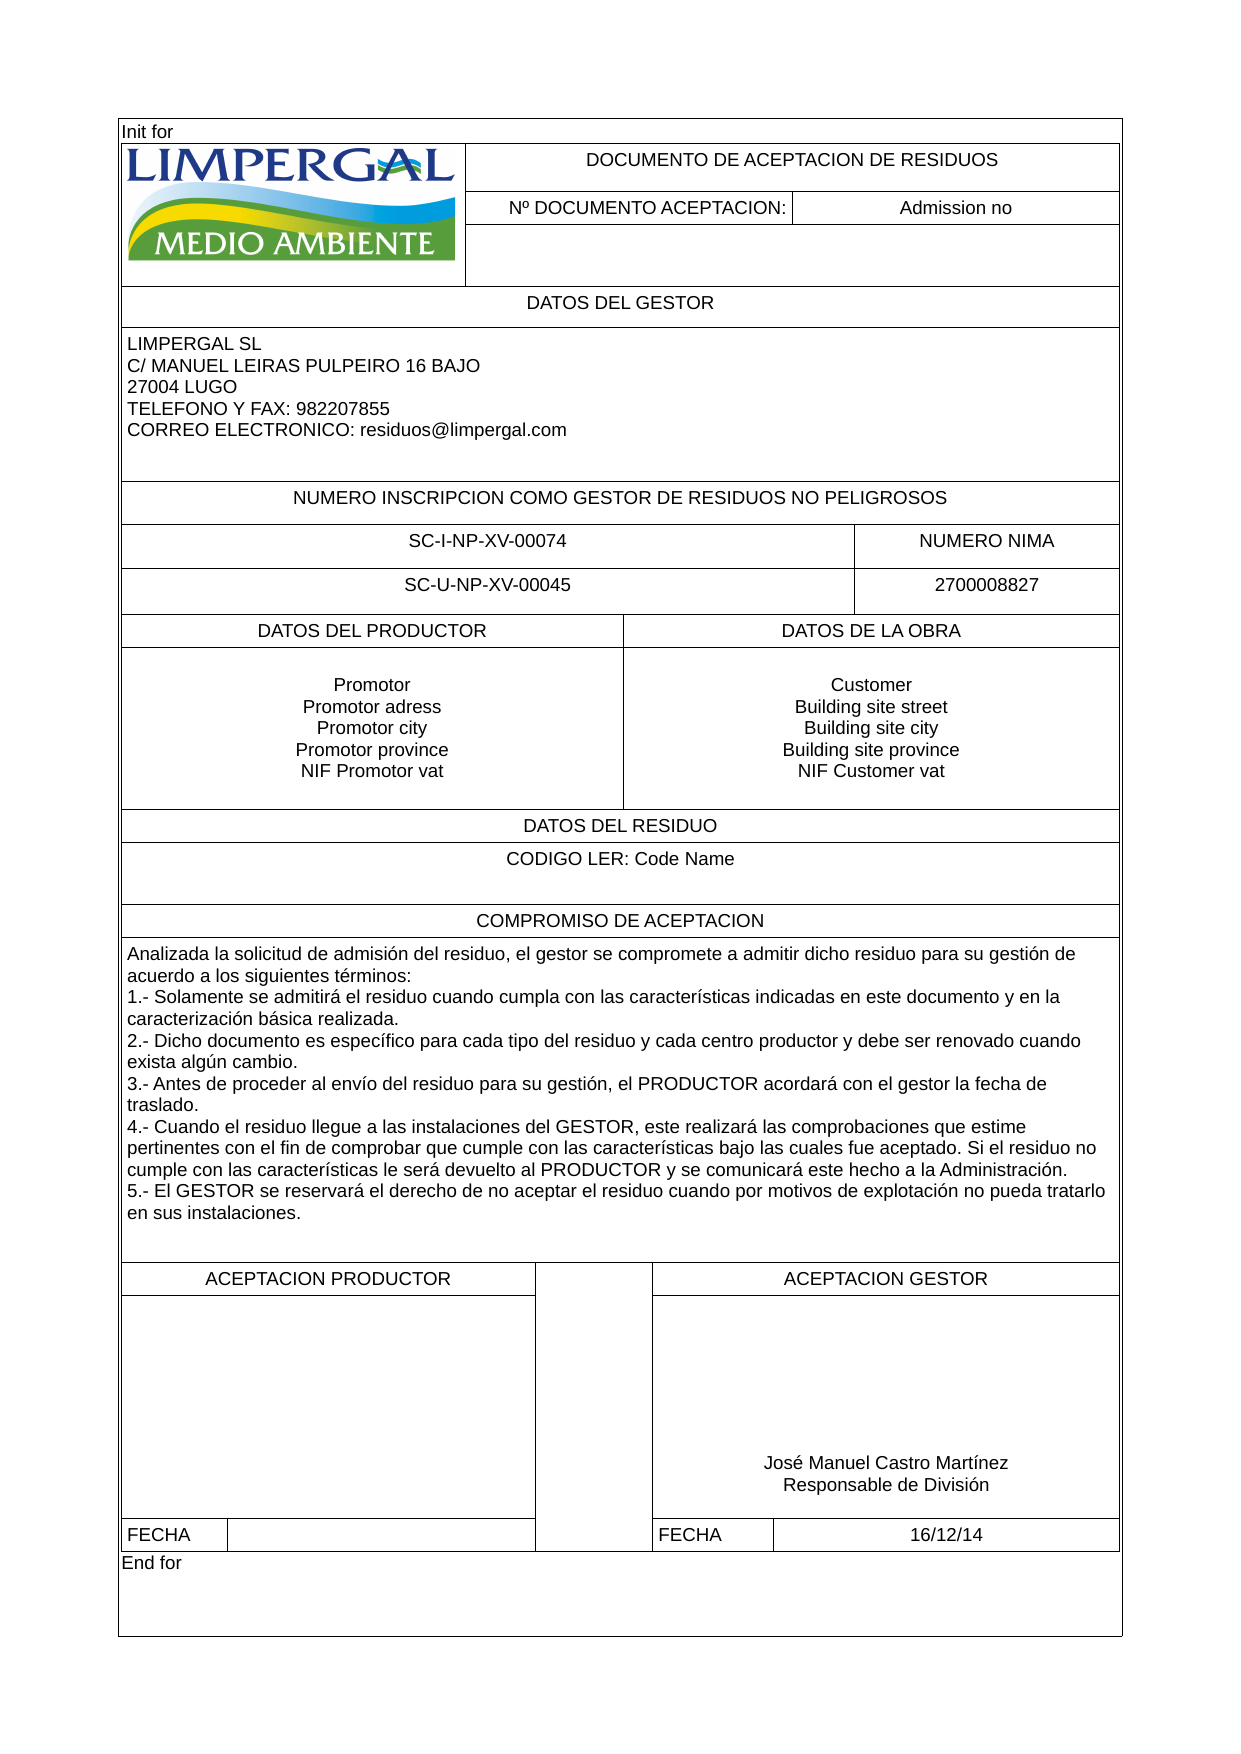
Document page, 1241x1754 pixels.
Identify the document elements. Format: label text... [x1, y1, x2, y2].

table_cell Promotor Promotor adress Promotor city Promotor province NIF Promotor vat [122, 648, 623, 809]
table_header [122, 149, 465, 286]
table_cell 2700008827 [855, 569, 1119, 613]
table_cell CODIGO LER: Code Name [122, 843, 1119, 904]
table_header [536, 1263, 652, 1551]
table_cell DATOS DEL RESIDUO [122, 810, 1119, 842]
table_cell [228, 1519, 535, 1551]
text Init for [121, 121, 1119, 143]
picture [126, 148, 456, 261]
table_header DOCUMENTO DE ACEPTACION DE RESIDUOS [466, 144, 1119, 191]
text End for [121, 1552, 1119, 1573]
table_cell Customer Building site street Building site city Building site province NIF Customer vat [624, 648, 1119, 809]
table_header DATOS DEL PRODUCTOR [122, 615, 623, 647]
table_header SC-I-NP-XV-00074 [122, 525, 854, 568]
table_cell 16/12/14 [774, 1519, 1119, 1551]
table_header NUMERO NIMA [855, 525, 1119, 568]
table_cell FECHA [653, 1519, 773, 1551]
table_cell Nº DOCUMENTO ACEPTACION: [466, 192, 792, 224]
table_cell DATOS DEL GESTOR [122, 287, 1119, 327]
table_cell Admission no [793, 192, 1119, 224]
table_cell Analizada la solicitud de admisión del residuo, el gestor se compromete a admitir dicho residuo para su gestión de acuerdo a los siguientes términos: 1.- Solamente se admitirá el residuo cuando cumpla con las características indicadas en este documento y en la caracterización básica realizada. 2.- Dicho documento es específico para cada tipo del residuo y cada centro productor y debe ser renovado cuando exista algún cambio. 3.- Antes de proceder al envío del residuo para su gestión, el PRODUCTOR acordará con el gestor la fecha de traslado. 4.- Cuando el residuo llegue a las instalaciones del GESTOR, este realizará las comprobaciones que estime pertinentes con el fin de comprobar que cumple con las características bajo las cuales fue aceptado. Si el residuo no cumple con las características le será devuelto al PRODUCTOR y se comunicará este hecho a la Administración. 5.- El GESTOR se reservará el derecho de no aceptar el residuo cuando por motivos de explotación no pueda tratarlo en sus instalaciones. [122, 938, 1119, 1262]
table_cell SC-U-NP-XV-00045 [122, 569, 854, 613]
table_cell [122, 1296, 535, 1518]
table_cell [466, 225, 1119, 286]
table_header DATOS DE LA OBRA [624, 615, 1119, 647]
table_header ACEPTACION PRODUCTOR [122, 1263, 535, 1295]
table_cell COMPROMISO DE ACEPTACION [122, 905, 1119, 937]
table_cell José Manuel Castro Martínez Responsable de División [653, 1296, 1119, 1518]
table_cell FECHA [122, 1519, 227, 1551]
table_cell NUMERO INSCRIPCION COMO GESTOR DE RESIDUOS NO PELIGROSOS [122, 482, 1119, 524]
table_header [122, 144, 465, 148]
table_header ACEPTACION GESTOR [653, 1263, 1119, 1295]
table_cell LIMPERGAL SL C/ MANUEL LEIRAS PULPEIRO 16 BAJO 27004 LUGO TELEFONO Y FAX: 982207855 CORREO ELECTRONICO: residuos@limpergal.com [122, 328, 1119, 481]
